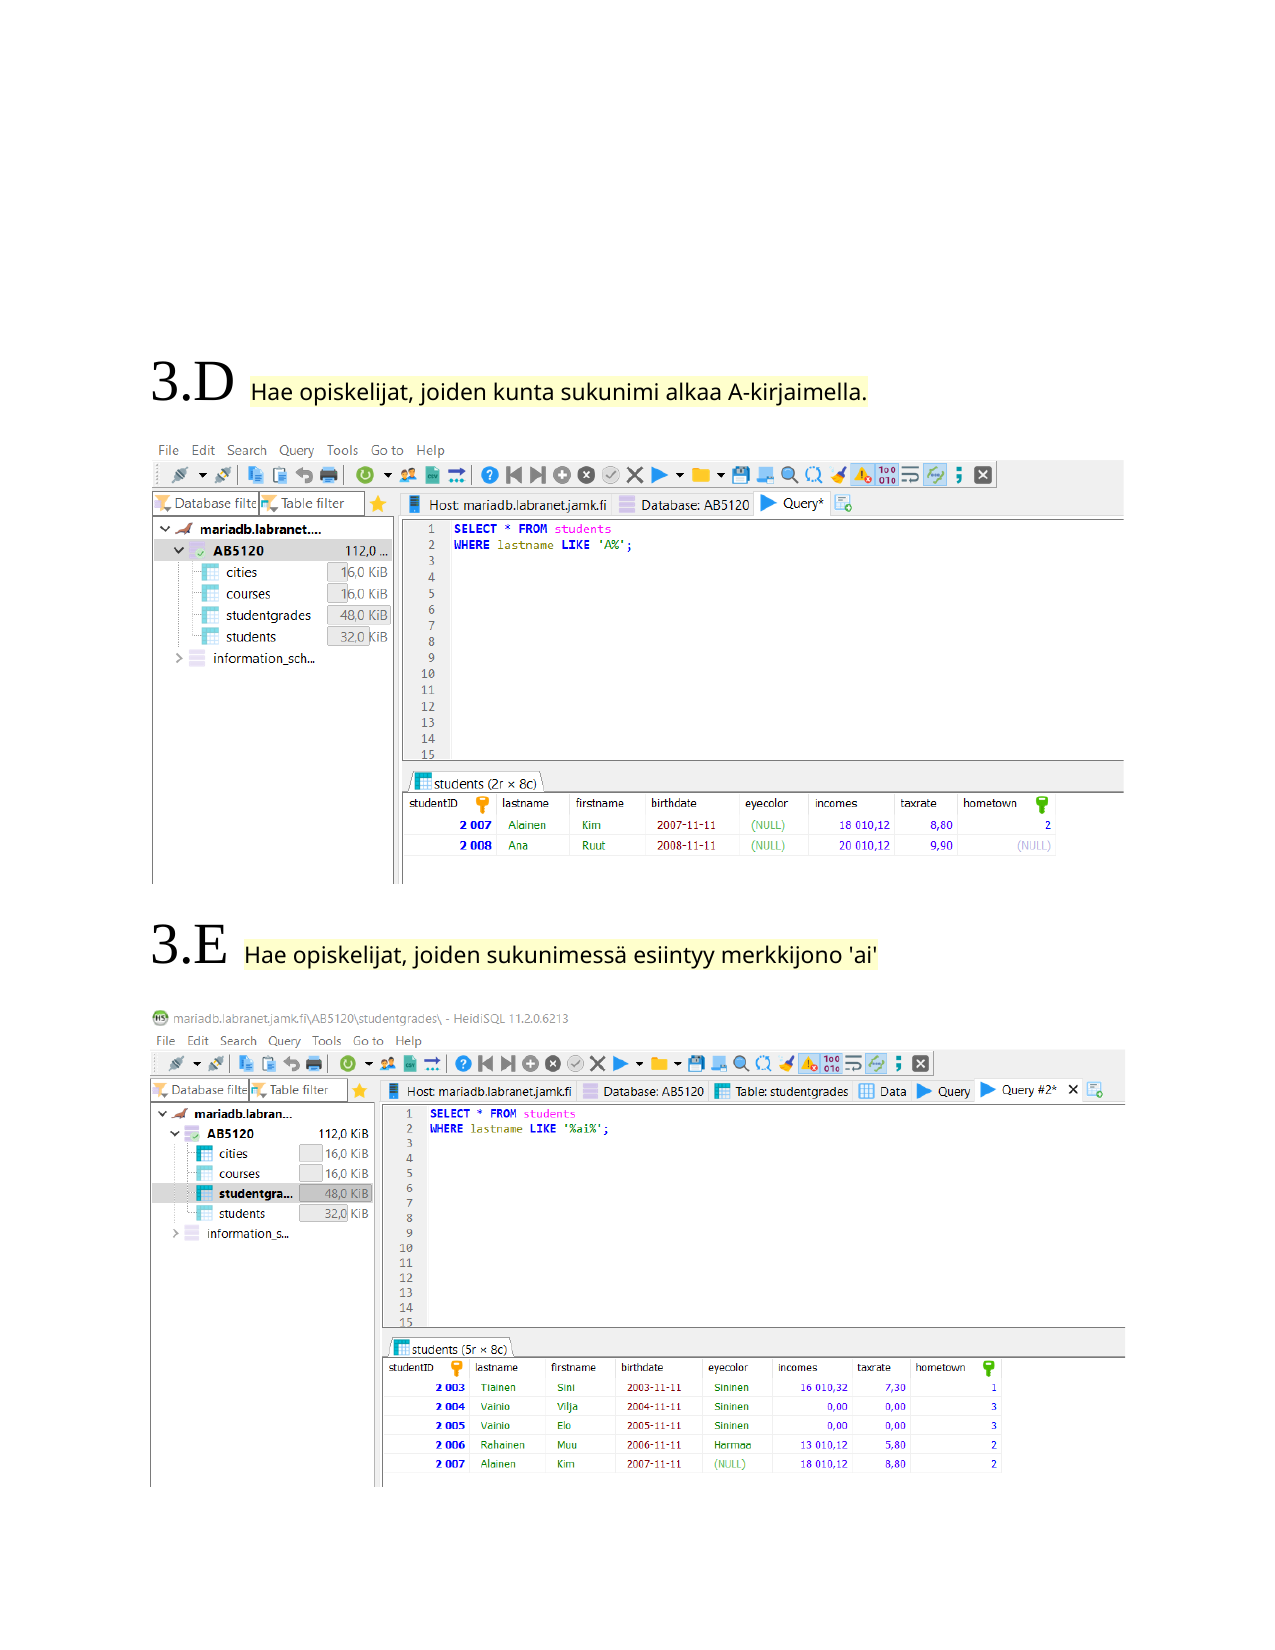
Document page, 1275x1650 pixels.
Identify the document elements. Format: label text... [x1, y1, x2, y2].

text 3.D Hae opiskelijat, joiden kunta sukunimi alkaa A-kirjaimella. [150, 346, 1125, 413]
text 3.E Hae opiskelijat, joiden sukunimessä esiintyy merkkijono 'ai' [150, 909, 1125, 976]
